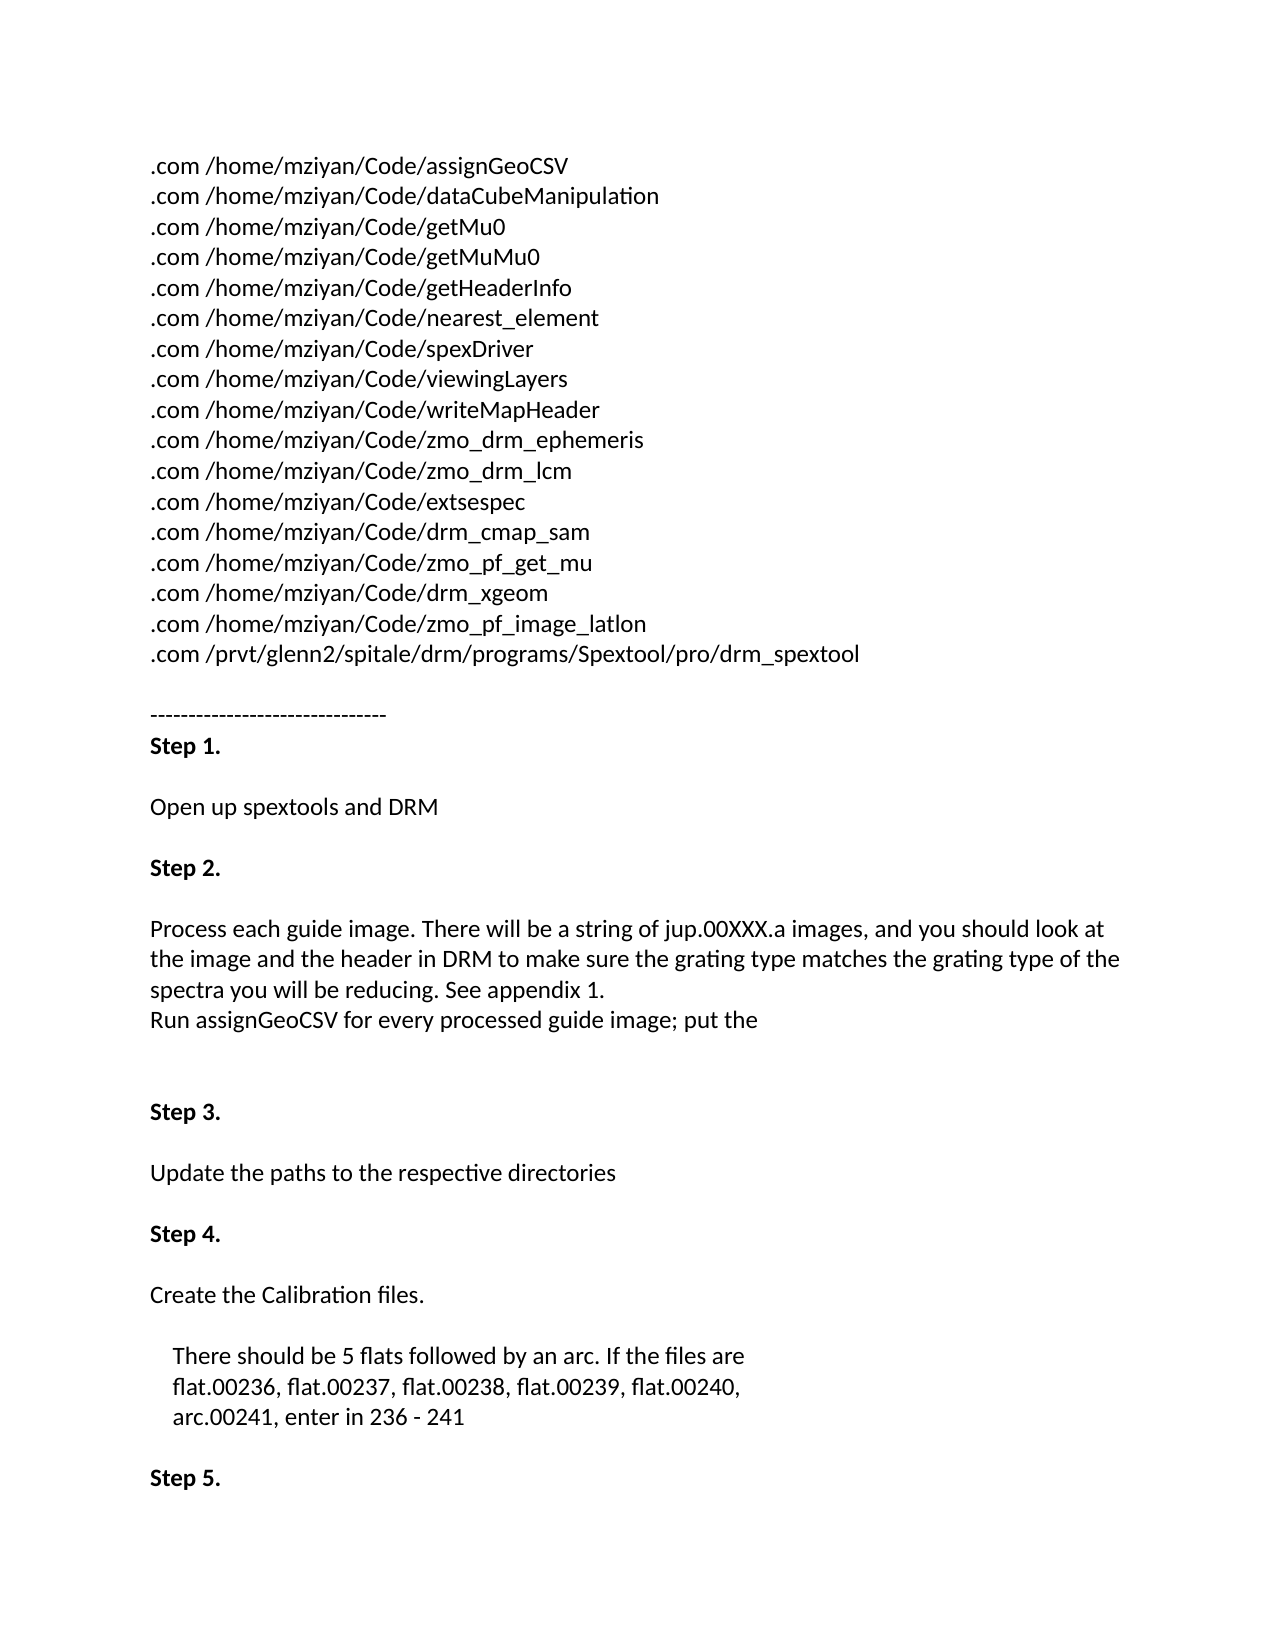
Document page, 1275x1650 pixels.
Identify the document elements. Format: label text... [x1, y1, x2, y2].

text Update the paths to the respective directories [150, 1157, 1125, 1188]
text .com /home/mziyan/Code/zmo_drm_ephemeris [150, 425, 1125, 455]
text Step 2. [150, 852, 1125, 882]
text .com /home/mziyan/Code/drm_xgeom [150, 577, 1125, 608]
text .com /home/mziyan/Code/drm_cmap_sam [150, 516, 1125, 547]
text .com /home/mziyan/Code/dataCubeManipulation [150, 181, 1125, 211]
text .com /home/mziyan/Code/zmo_drm_lcm [150, 455, 1125, 486]
text .com /home/mziyan/Code/writeMapHeader [150, 394, 1125, 425]
text flat.00236, flat.00237, flat.00238, flat.00239, flat.00240, [150, 1371, 1125, 1401]
text .com /home/mziyan/Code/getMu0 [150, 211, 1125, 242]
text Process each guide image. There will be a string of jup.00XXX.a images, and you should look at the image and the header in DRM to make sure the grating type matches the grating type of the spectra you will be reducing. See appendix 1. [150, 913, 1125, 1004]
text Step 1. [150, 730, 1125, 760]
text Step 4. [150, 1218, 1125, 1249]
text Open up spextools and DRM [150, 791, 1125, 821]
text There should be 5 flats followed by an arc. If the files are [150, 1340, 1125, 1371]
text .com /prvt/glenn2/spitale/drm/programs/Spextool/pro/drm_spextool [150, 638, 1125, 669]
text Run assignGeoCSV for every processed guide image; put the [150, 1004, 1125, 1035]
text .com /home/mziyan/Code/nearest_element [150, 303, 1125, 333]
text .com /home/mziyan/Code/extsespec [150, 486, 1125, 516]
text .com /home/mziyan/Code/spexDriver [150, 333, 1125, 364]
text .com /home/mziyan/Code/assignGeoCSV [150, 150, 1125, 181]
text .com /home/mziyan/Code/getHeaderInfo [150, 272, 1125, 303]
text .com /home/mziyan/Code/zmo_pf_image_latlon [150, 608, 1125, 638]
text .com /home/mziyan/Code/getMuMu0 [150, 242, 1125, 272]
text arc.00241, enter in 236 - 241 [150, 1401, 1125, 1432]
text .com /home/mziyan/Code/viewingLayers [150, 364, 1125, 394]
text Step 5. [150, 1462, 1125, 1493]
text .com /home/mziyan/Code/zmo_pf_get_mu [150, 547, 1125, 577]
text Create the Calibration files. [150, 1279, 1125, 1310]
text ------------------------------- [150, 699, 1125, 730]
text Step 3. [150, 1096, 1125, 1127]
